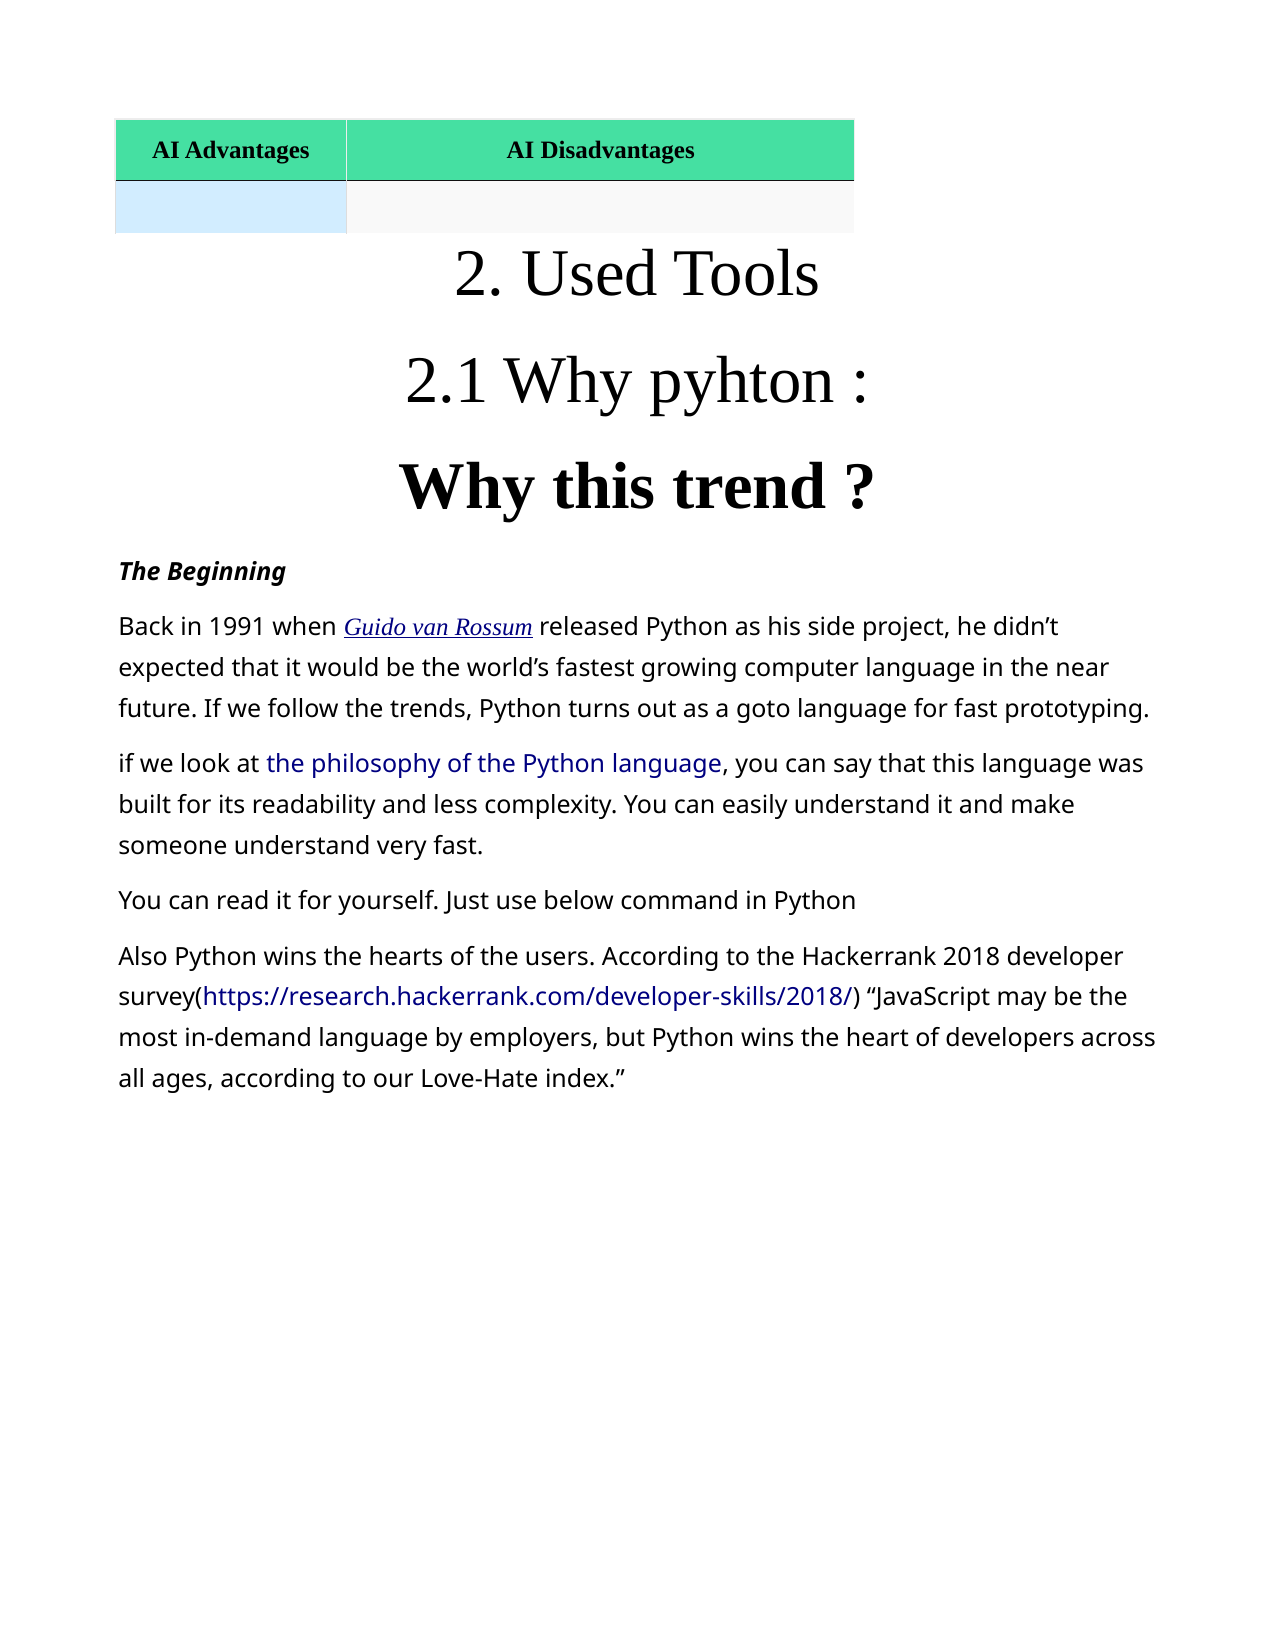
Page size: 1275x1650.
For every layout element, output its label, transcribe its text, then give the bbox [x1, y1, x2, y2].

table_cell [116, 181, 346, 233]
table_header AI Disadvantages [347, 120, 854, 180]
text You can read it for yourself. Just use below command in Python [118, 883, 1157, 917]
text 2. Used Tools [118, 233, 1157, 310]
text 2.1 Why pyhton : [118, 340, 1157, 417]
text Back in 1991 when Guido van Rossum released Python as his side project, he didn’t expected that it would be the world’s fastest growing computer language in the near future. If we follow the trends, Python turns out as a goto language for fast prototyping. [118, 609, 1157, 724]
text Also Python wins the hearts of the users. According to the Hackerrank 2018 developer survey(https://research.hackerrank.com/developer-skills/2018/) “JavaScript may be the most in-demand language by employers, but Python wins the heart of developers across all ages, according to our Love-Hate index.” [118, 938, 1157, 1095]
text if we look at the philosophy of the Python language, you can say that this language was built for its readability and less complexity. You can easily understand it and make someone understand very fast. [118, 746, 1157, 861]
table_cell [347, 181, 854, 233]
table_header AI Advantages [116, 120, 346, 180]
text The Beginning [118, 553, 1157, 587]
text Why this trend ? [118, 447, 1157, 523]
